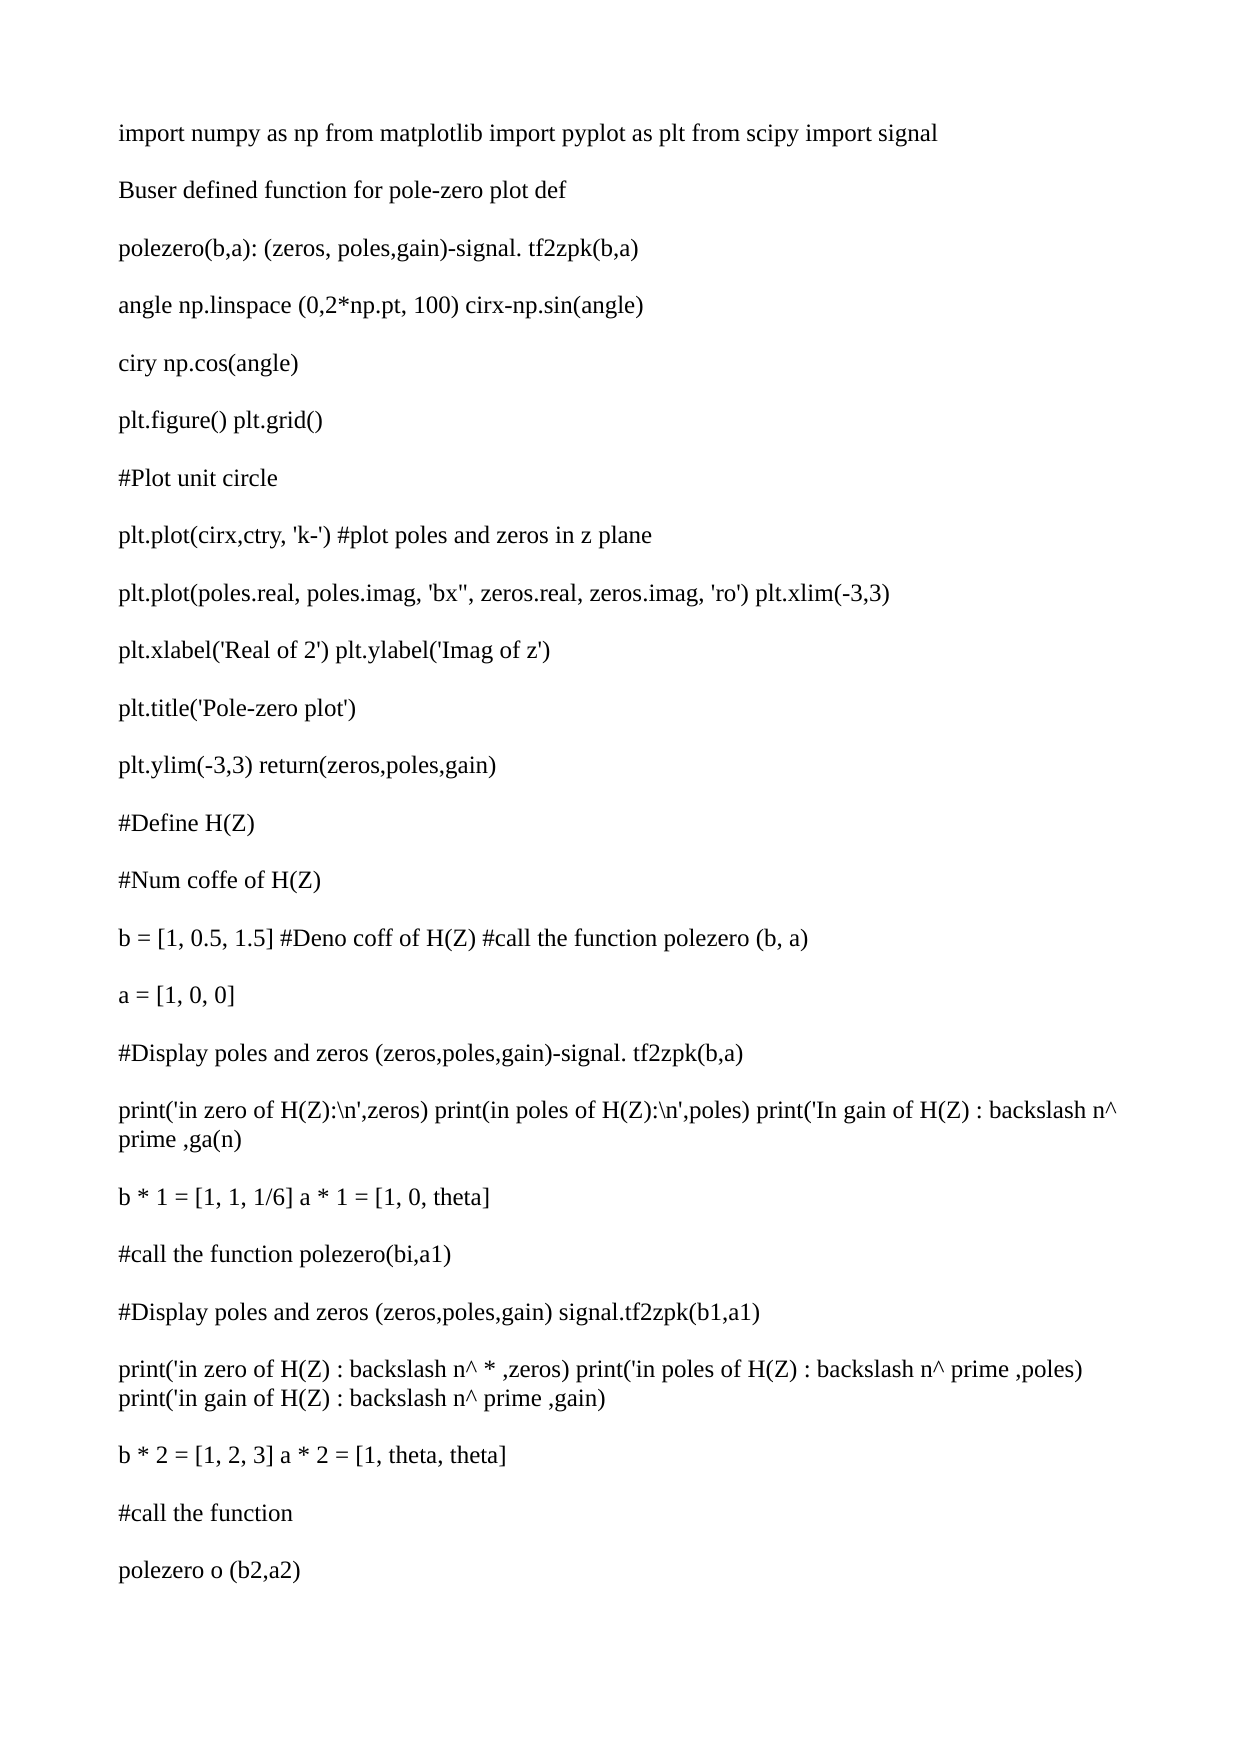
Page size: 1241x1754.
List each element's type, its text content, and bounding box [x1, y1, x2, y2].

text #Display poles and zeros (zeros,poles,gain) signal.tf2zpk(b1,a1) [118, 1297, 1122, 1326]
text #Define H(Z) [118, 808, 1122, 837]
text print('in zero of H(Z):\n',zeros) print(in poles of H(Z):\n',poles) print('In gain of H(Z) : backslash n^ prime ,ga(n) [118, 1096, 1122, 1153]
text #Display poles and zeros (zeros,poles,gain)-signal. tf2zpk(b,a) [118, 1038, 1122, 1067]
text #Num coffe of H(Z) [118, 866, 1122, 894]
text polezero o (b2,a2) [118, 1556, 1122, 1584]
text ciry np.cos(angle) [118, 348, 1122, 377]
text import numpy as np from matplotlib import pyplot as plt from scipy import signal [118, 118, 1122, 147]
text Buser defined function for pole-zero plot def [118, 176, 1122, 204]
text plt.plot(poles.real, poles.imag, 'bx", zeros.real, zeros.imag, 'ro') plt.xlim(-3,3) [118, 578, 1122, 607]
text angle np.linspace (0,2*np.pt, 100) cirx-np.sin(angle) [118, 291, 1122, 319]
text plt.xlabel('Real of 2') plt.ylabel('Imag of z') [118, 636, 1122, 664]
text #call the function polezero(bi,a1) [118, 1239, 1122, 1268]
text plt.title('Pole-zero plot') [118, 693, 1122, 722]
text plt.ylim(-3,3) return(zeros,poles,gain) [118, 751, 1122, 779]
text #Plot unit circle [118, 463, 1122, 492]
text plt.figure() plt.grid() [118, 406, 1122, 434]
text b = [1, 0.5, 1.5] #Deno coff of H(Z) #call the function polezero (b, a) [118, 923, 1122, 952]
text #call the function [118, 1498, 1122, 1527]
text polezero(b,a): (zeros, poles,gain)-signal. tf2zpk(b,a) [118, 233, 1122, 262]
text b * 1 = [1, 1, 1/6] a * 1 = [1, 0, theta] [118, 1182, 1122, 1211]
text print('in zero of H(Z) : backslash n^ * ,zeros) print('in poles of H(Z) : backslash n^ prime ,poles) print('in gain of H(Z) : backslash n^ prime ,gain) [118, 1354, 1122, 1412]
text plt.plot(cirx,ctry, 'k-') #plot poles and zeros in z plane [118, 521, 1122, 549]
text b * 2 = [1, 2, 3] a * 2 = [1, theta, theta] [118, 1441, 1122, 1469]
text a = [1, 0, 0] [118, 981, 1122, 1009]
